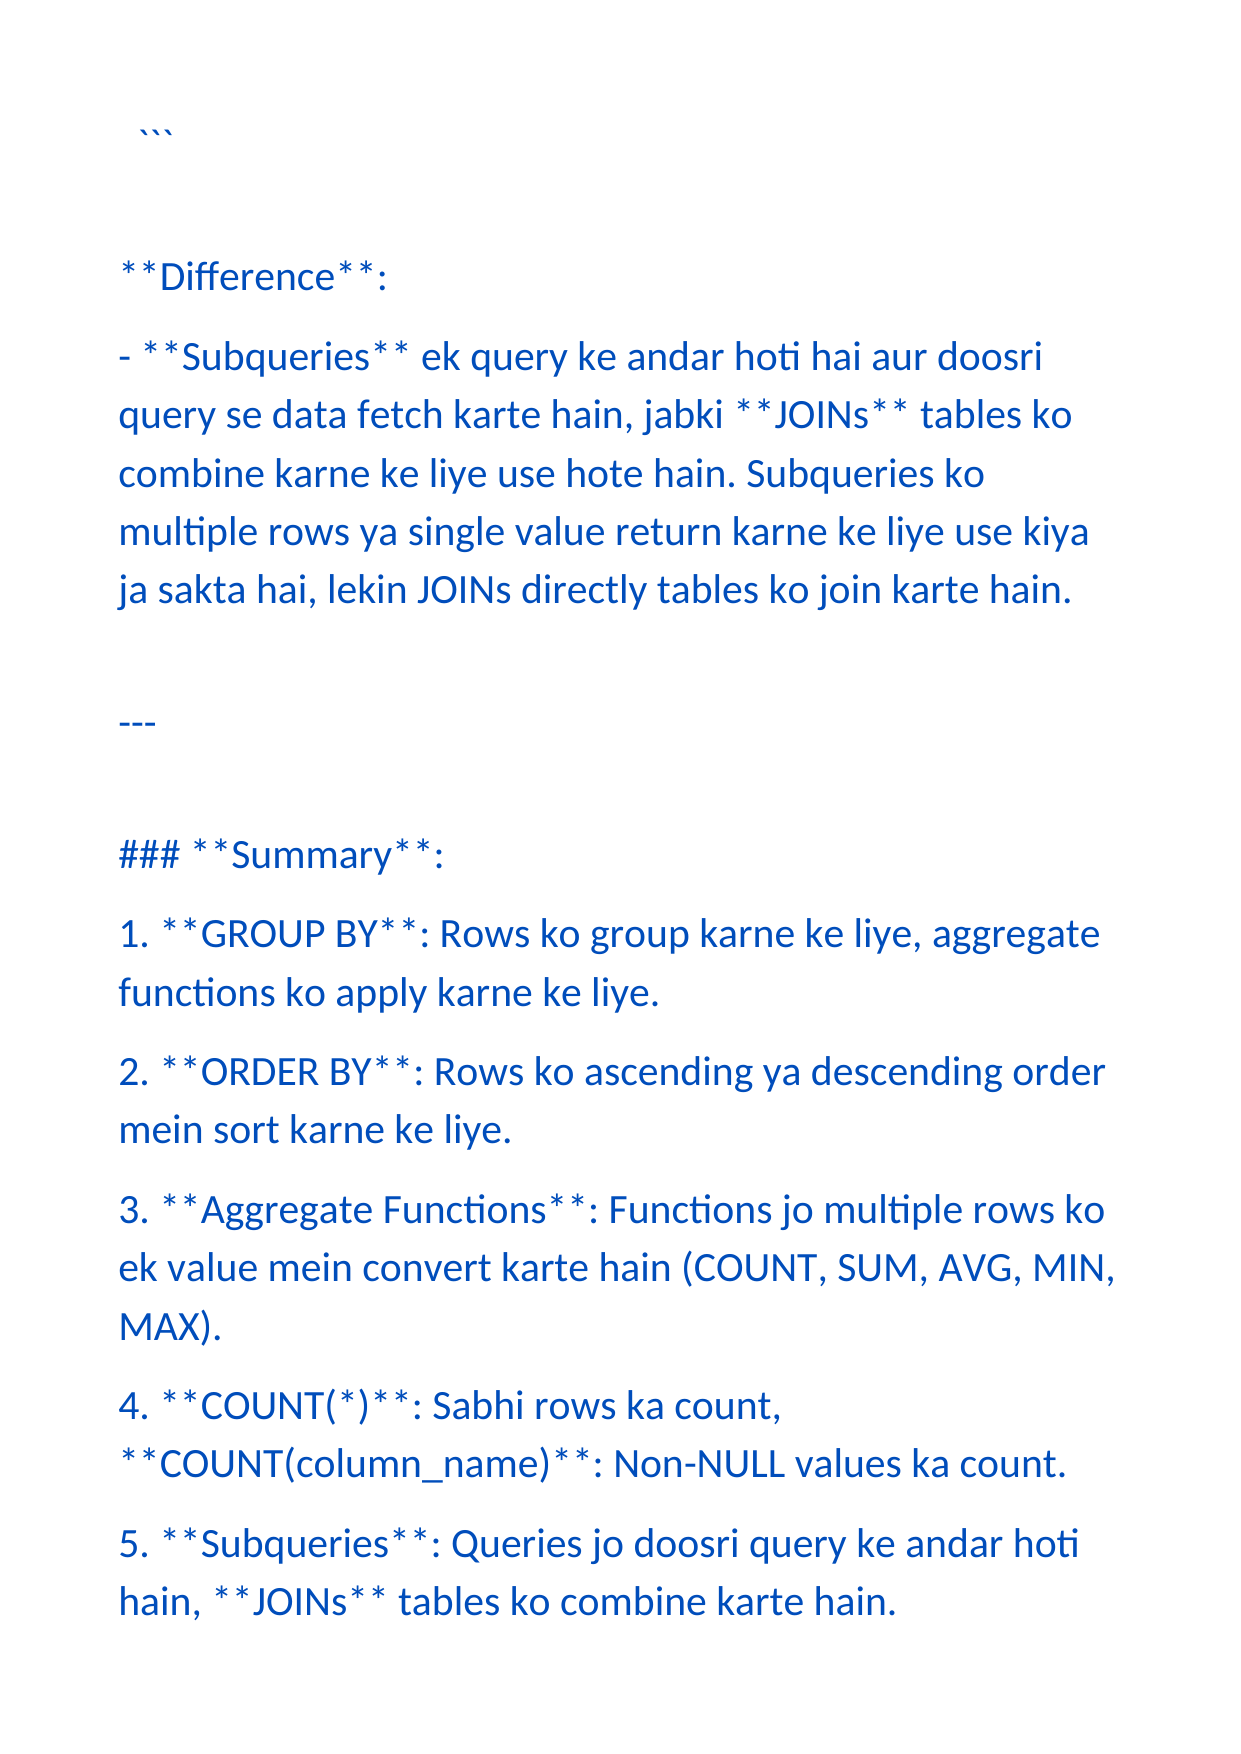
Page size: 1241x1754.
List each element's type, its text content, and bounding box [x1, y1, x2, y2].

text 5. **Subqueries**: Queries jo doosri query ke andar hoti hain, **JOINs** tables ko combine karte hain. [118, 1517, 1122, 1626]
text 3. **Aggregate Functions**: Functions jo multiple rows ko ek value mein convert karte hain (COUNT, SUM, AVG, MIN, MAX). [118, 1183, 1122, 1350]
text **Difference**: [118, 250, 1122, 301]
text ``` [118, 118, 1122, 169]
text --- [118, 696, 1122, 747]
text 2. **ORDER BY**: Rows ko ascending ya descending order mein sort karne ke liye. [118, 1045, 1122, 1154]
text ### **Summary**: [118, 828, 1122, 879]
text 4. **COUNT(*)**: Sabhi rows ka count, **COUNT(column_name)**: Non-NULL values ka count. [118, 1379, 1122, 1488]
text 1. **GROUP BY**: Rows ko group karne ke liye, aggregate functions ko apply karne ke liye. [118, 907, 1122, 1017]
text - **Subqueries** ek query ke andar hoti hai aur doosri query se data fetch karte hain, jabki **JOINs** tables ko combine karne ke liye use hote hain. Subqueries ko multiple rows ya single value return karne ke liye use kiya ja sakta hai, lekin JOINs directly tables ko join karte hain. [118, 330, 1122, 614]
